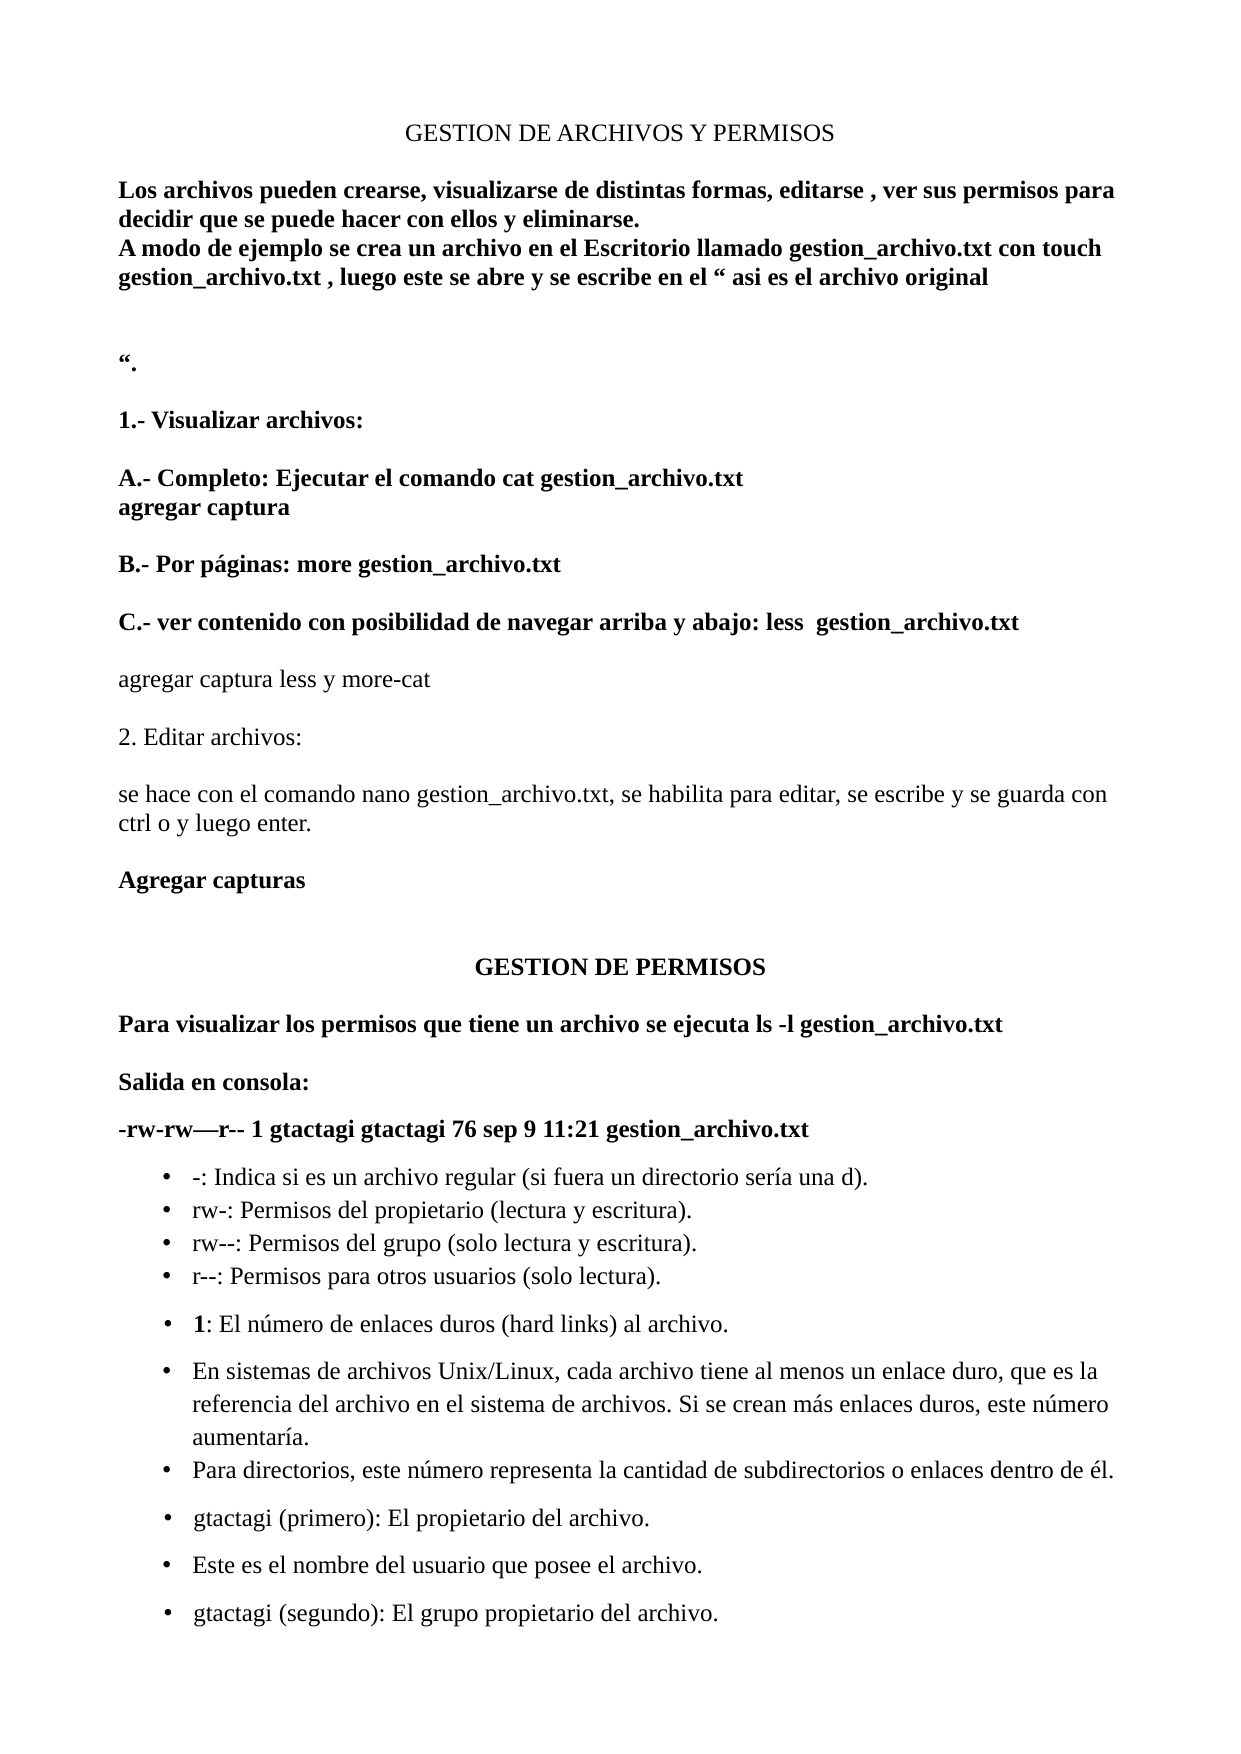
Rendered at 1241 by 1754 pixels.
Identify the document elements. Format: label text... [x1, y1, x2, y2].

list gtactagi (primero): El propietario del archivo. [164, 1503, 1122, 1532]
list gtactagi (segundo): El grupo propietario del archivo. [164, 1598, 1122, 1627]
text GESTION DE ARCHIVOS Y PERMISOS [118, 118, 1122, 147]
list rw-: Permisos del propietario (lectura y escritura). [162, 1195, 1122, 1224]
list En sistemas de archivos Unix/Linux, cada archivo tiene al menos un enlace duro, que es la referencia del archivo en el sistema de archivos. Si se crean más enlaces duros, este número aumentaría. [162, 1356, 1122, 1451]
text Salida en consola: [118, 1067, 1122, 1096]
list Este es el nombre del usuario que posee el archivo. [162, 1551, 1122, 1579]
text agregar captura [118, 492, 1122, 521]
text -rw-rw—r-- 1 gtactagi gtactagi 76 sep 9 11:21 gestion_archivo.txt [118, 1114, 1122, 1143]
list rw--: Permisos del grupo (solo lectura y escritura). [162, 1228, 1122, 1257]
text C.- ver contenido con posibilidad de navegar arriba y abajo: less gestion_archivo.txt [118, 607, 1122, 636]
text agregar captura less y more-cat [118, 664, 1122, 693]
text se hace con el comando nano gestion_archivo.txt, se habilita para editar, se escribe y se guarda con ctrl o y luego enter. [118, 779, 1122, 837]
text Agregar capturas [118, 866, 1122, 894]
text 2. Editar archivos: [118, 722, 1122, 751]
list Para directorios, este número representa la cantidad de subdirectorios o enlaces dentro de él. [162, 1455, 1122, 1484]
text 1.- Visualizar archivos: [118, 406, 1122, 434]
text B.- Por páginas: more gestion_archivo.txt [118, 549, 1122, 578]
text Los archivos pueden crearse, visualizarse de distintas formas, editarse , ver sus permisos para decidir que se puede hacer con ellos y eliminarse. [118, 176, 1122, 233]
text “. [118, 348, 1122, 377]
text GESTION DE PERMISOS [118, 952, 1122, 981]
list 1: El número de enlaces duros (hard links) al archivo. [164, 1309, 1122, 1337]
text A.- Completo: Ejecutar el comando cat gestion_archivo.txt [118, 463, 1122, 492]
list r--: Permisos para otros usuarios (solo lectura). [162, 1261, 1122, 1290]
list -: Indica si es un archivo regular (si fuera un directorio sería una d). [162, 1162, 1122, 1191]
text Para visualizar los permisos que tiene un archivo se ejecuta ls -l gestion_archivo.txt [118, 1009, 1122, 1038]
text A modo de ejemplo se crea un archivo en el Escritorio llamado gestion_archivo.txt con touch gestion_archivo.txt , luego este se abre y se escribe en el “ asi es el archivo original [118, 233, 1122, 291]
